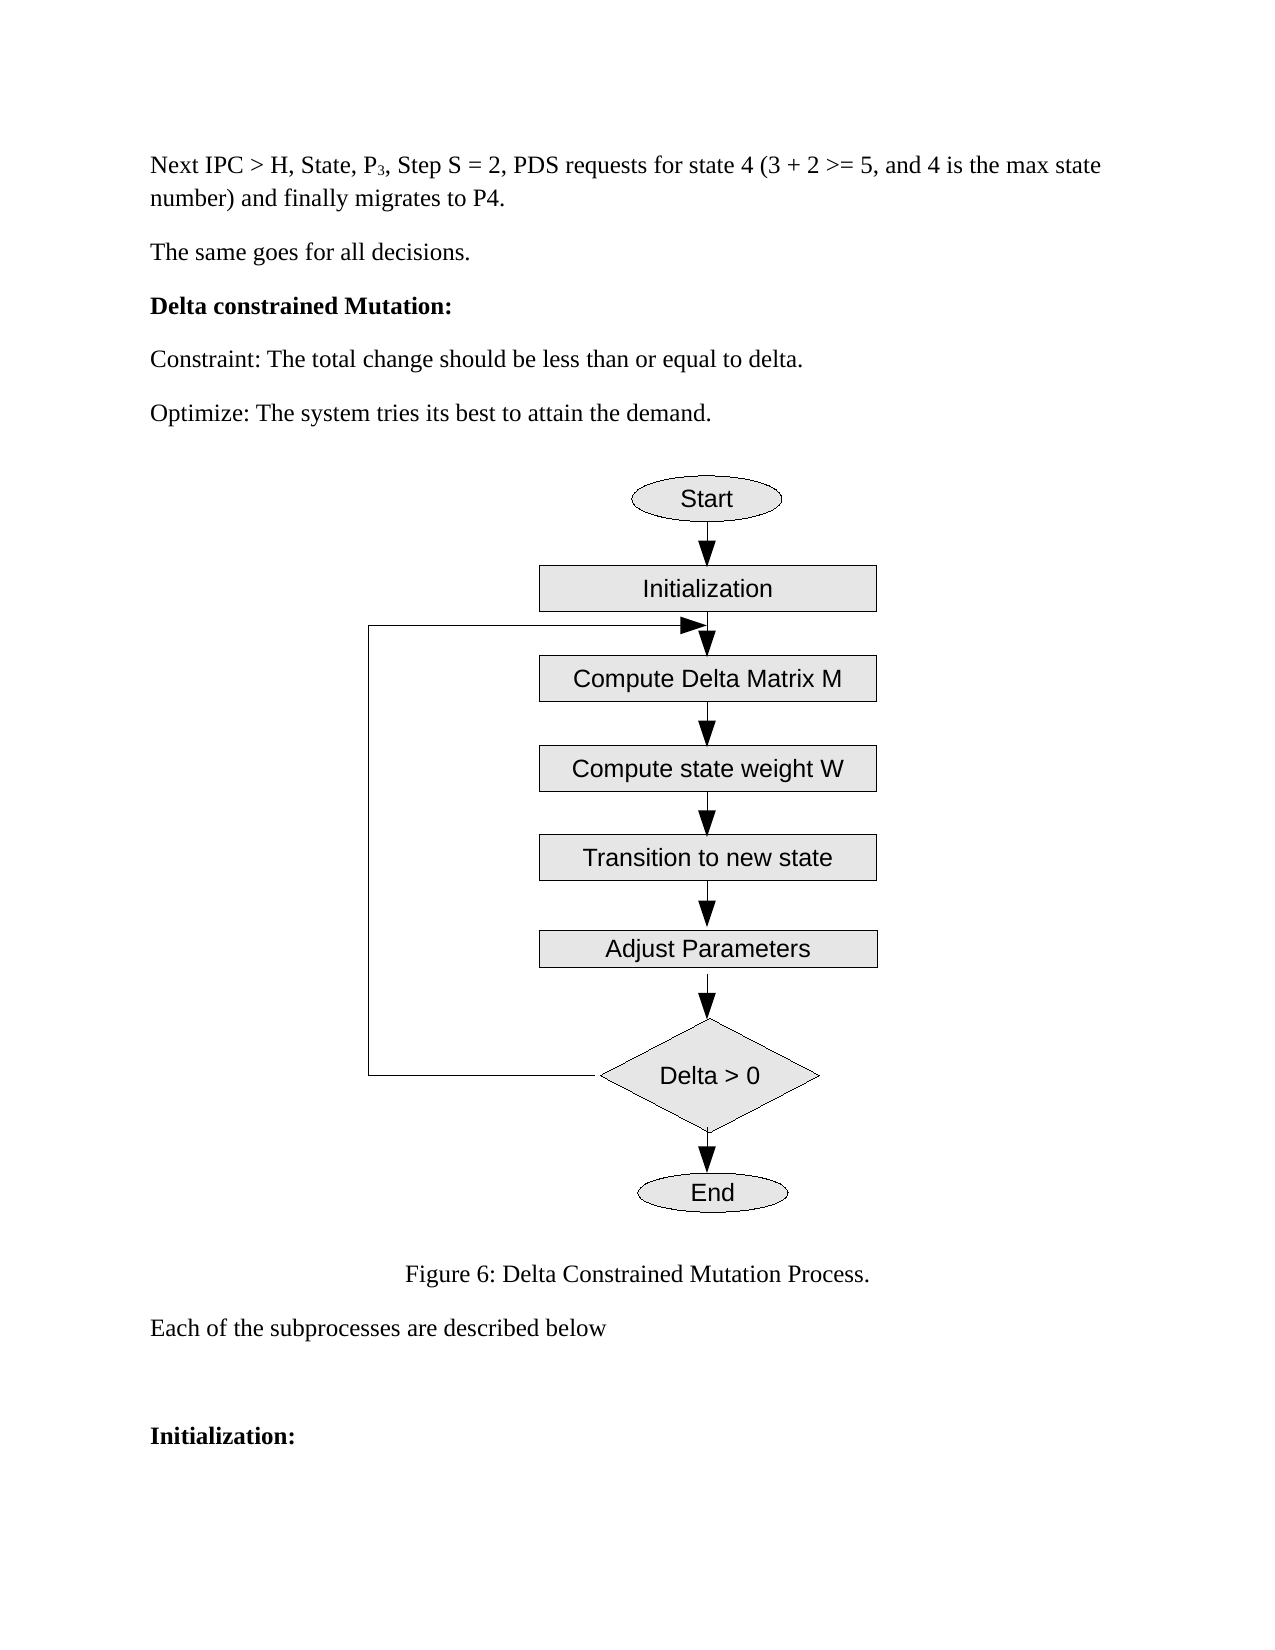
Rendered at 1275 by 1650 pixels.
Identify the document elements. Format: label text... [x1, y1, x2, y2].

text Next IPC > H, State, P3, Step S = 2, PDS requests for state 4 (3 + 2 >= 5, and 4 is the max state number) and finally migrates to P4. [150, 150, 1125, 212]
text Initialization: [150, 1421, 1125, 1449]
text The same goes for all decisions. [150, 237, 1125, 266]
text Delta constrained Mutation: [150, 291, 1125, 319]
text Constraint: The total change should be less than or equal to delta. [150, 344, 1125, 373]
text Each of the subprocesses are described below [150, 1313, 1125, 1342]
text Figure 6: Delta Constrained Mutation Process. [150, 1259, 1125, 1288]
text Optimize: The system tries its best to attain the demand. [150, 398, 1125, 427]
